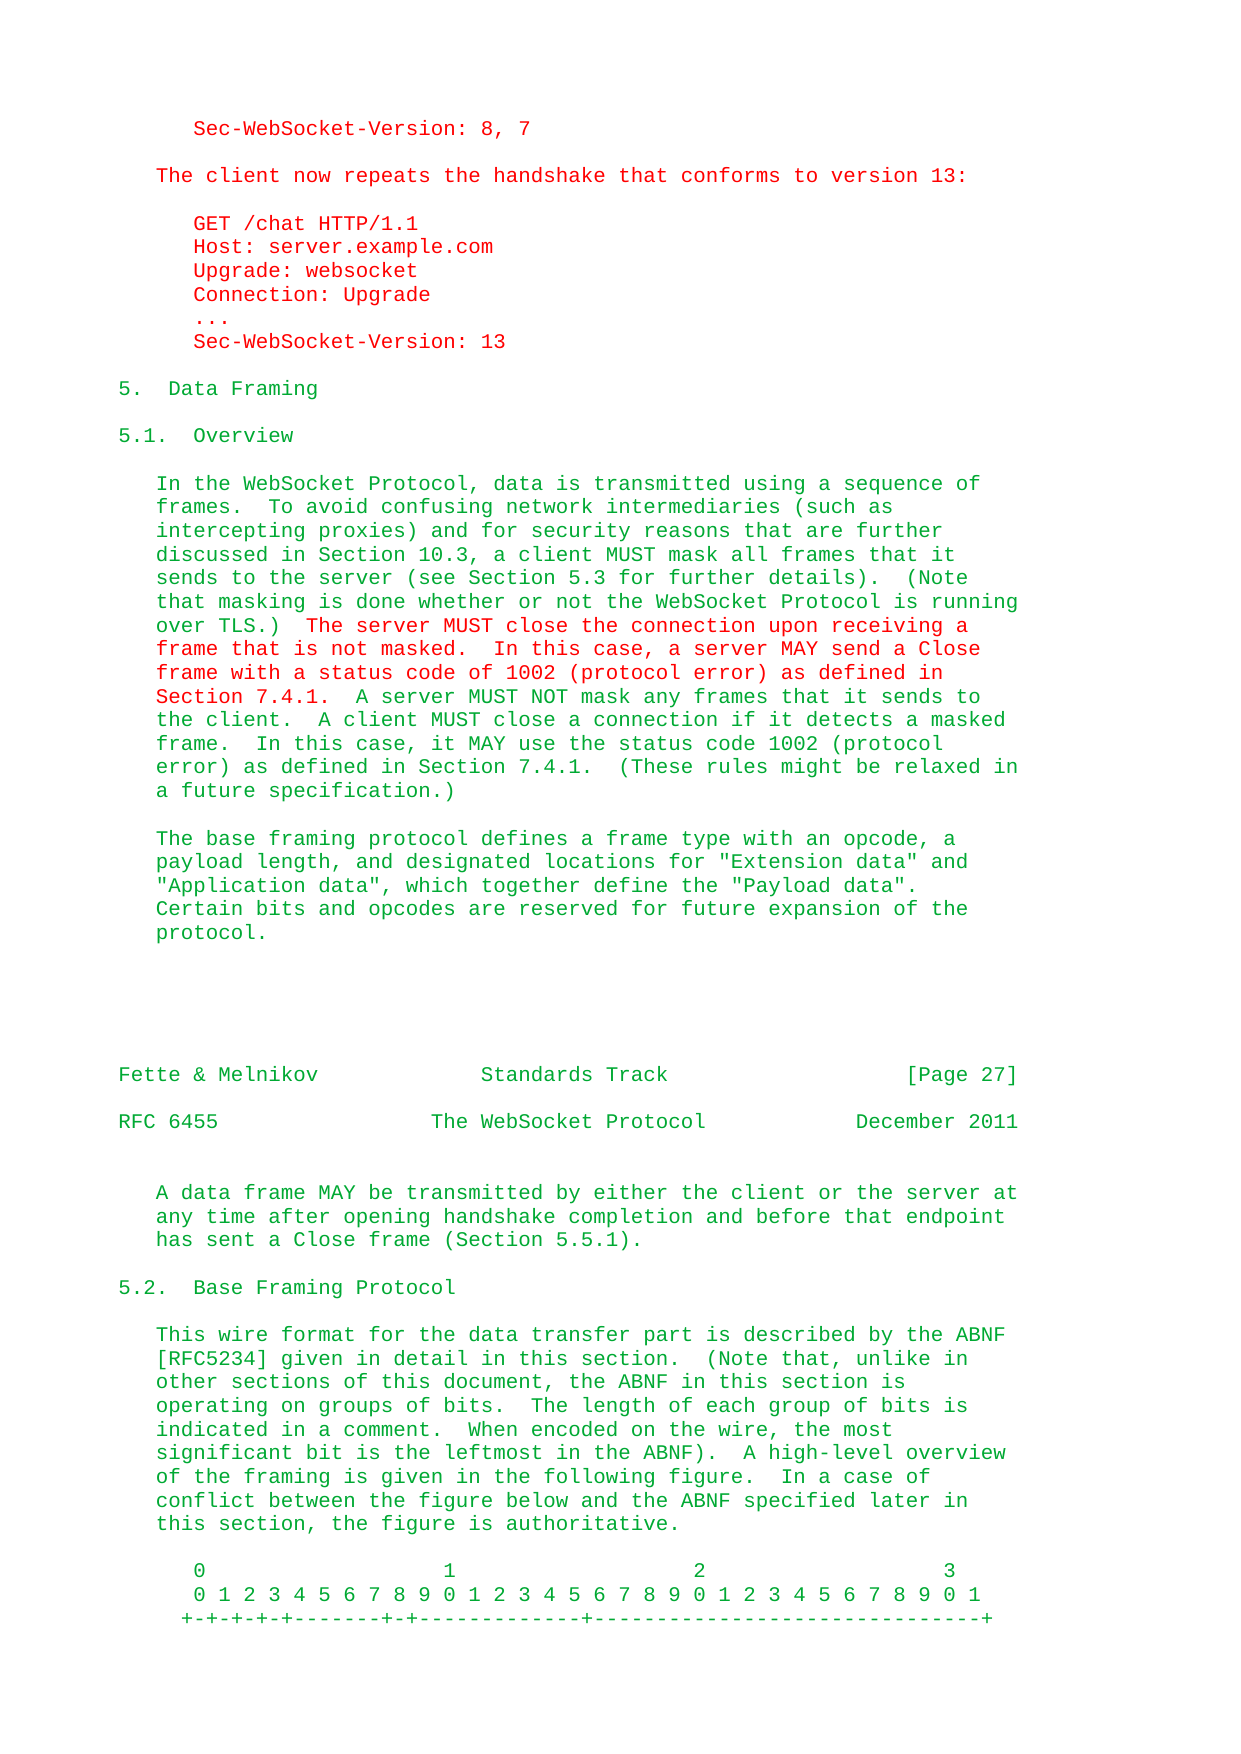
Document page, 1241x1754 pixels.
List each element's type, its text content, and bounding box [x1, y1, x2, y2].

text Connection: Upgrade [118, 284, 1122, 307]
text 5. Data Framing [118, 378, 1122, 402]
text frames. To avoid confusing network intermediaries (such as [118, 496, 1122, 520]
text The base framing protocol defines a frame type with an opcode, a [118, 827, 1122, 851]
text In the WebSocket Protocol, data is transmitted using a sequence of [118, 473, 1122, 496]
text has sent a Close frame (Section 5.5.1). [118, 1229, 1122, 1253]
text Section 7.4.1. A server MUST NOT mask any frames that it sends to [118, 686, 1122, 709]
text Sec-WebSocket-Version: 8, 7 [118, 118, 1122, 142]
text discussed in Section 10.3, a client MUST mask all frames that it [118, 544, 1122, 567]
text a future specification.) [118, 780, 1122, 804]
text 0 1 2 3 4 5 6 7 8 9 0 1 2 3 4 5 6 7 8 9 0 1 2 3 4 5 6 7 8 9 0 1 [118, 1584, 1122, 1608]
text frame with a status code of 1002 (protocol error) as defined in [118, 662, 1122, 686]
text RFC 6455 The WebSocket Protocol December 2011 [118, 1111, 1122, 1135]
text +-+-+-+-+-------+-+-------------+-------------------------------+ [118, 1608, 1122, 1631]
text this section, the figure is authoritative. [118, 1513, 1122, 1537]
text frame. In this case, it MAY use the status code 1002 (protocol [118, 733, 1122, 757]
text any time after opening handshake completion and before that endpoint [118, 1206, 1122, 1229]
text [RFC5234] given in detail in this section. (Note that, unlike in [118, 1348, 1122, 1371]
text GET /chat HTTP/1.1 [118, 213, 1122, 236]
text Fette & Melnikov Standards Track [Page 27] [118, 1064, 1122, 1088]
text significant bit is the leftmost in the ABNF). A high-level overview [118, 1442, 1122, 1466]
text 5.1. Overview [118, 426, 1122, 449]
text 0 1 2 3 [118, 1561, 1122, 1584]
text The client now repeats the handshake that conforms to version 13: [118, 165, 1122, 189]
text intercepting proxies) and for security reasons that are further [118, 520, 1122, 544]
text of the framing is given in the following figure. In a case of [118, 1466, 1122, 1489]
text operating on groups of bits. The length of each group of bits is [118, 1395, 1122, 1419]
text frame that is not masked. In this case, a server MAY send a Close [118, 638, 1122, 662]
text the client. A client MUST close a connection if it detects a masked [118, 709, 1122, 733]
text ... [118, 307, 1122, 331]
text Sec-WebSocket-Version: 13 [118, 331, 1122, 354]
text 5.2. Base Framing Protocol [118, 1277, 1122, 1300]
text "Application data", which together define the "Payload data". [118, 875, 1122, 898]
text Host: server.example.com [118, 236, 1122, 260]
text Upgrade: websocket [118, 260, 1122, 284]
text protocol. [118, 922, 1122, 946]
text This wire format for the data transfer part is described by the ABNF [118, 1324, 1122, 1348]
text that masking is done whether or not the WebSocket Protocol is running [118, 591, 1122, 615]
text payload length, and designated locations for "Extension data" and [118, 851, 1122, 875]
text Certain bits and opcodes are reserved for future expansion of the [118, 898, 1122, 922]
text error) as defined in Section 7.4.1. (These rules might be relaxed in [118, 757, 1122, 780]
text over TLS.) The server MUST close the connection upon receiving a [118, 615, 1122, 638]
text indicated in a comment. When encoded on the wire, the most [118, 1419, 1122, 1442]
text conflict between the figure below and the ABNF specified later in [118, 1489, 1122, 1513]
text other sections of this document, the ABNF in this section is [118, 1371, 1122, 1395]
text sends to the server (see Section 5.3 for further details). (Note [118, 567, 1122, 591]
text A data frame MAY be transmitted by either the client or the server at [118, 1182, 1122, 1206]
